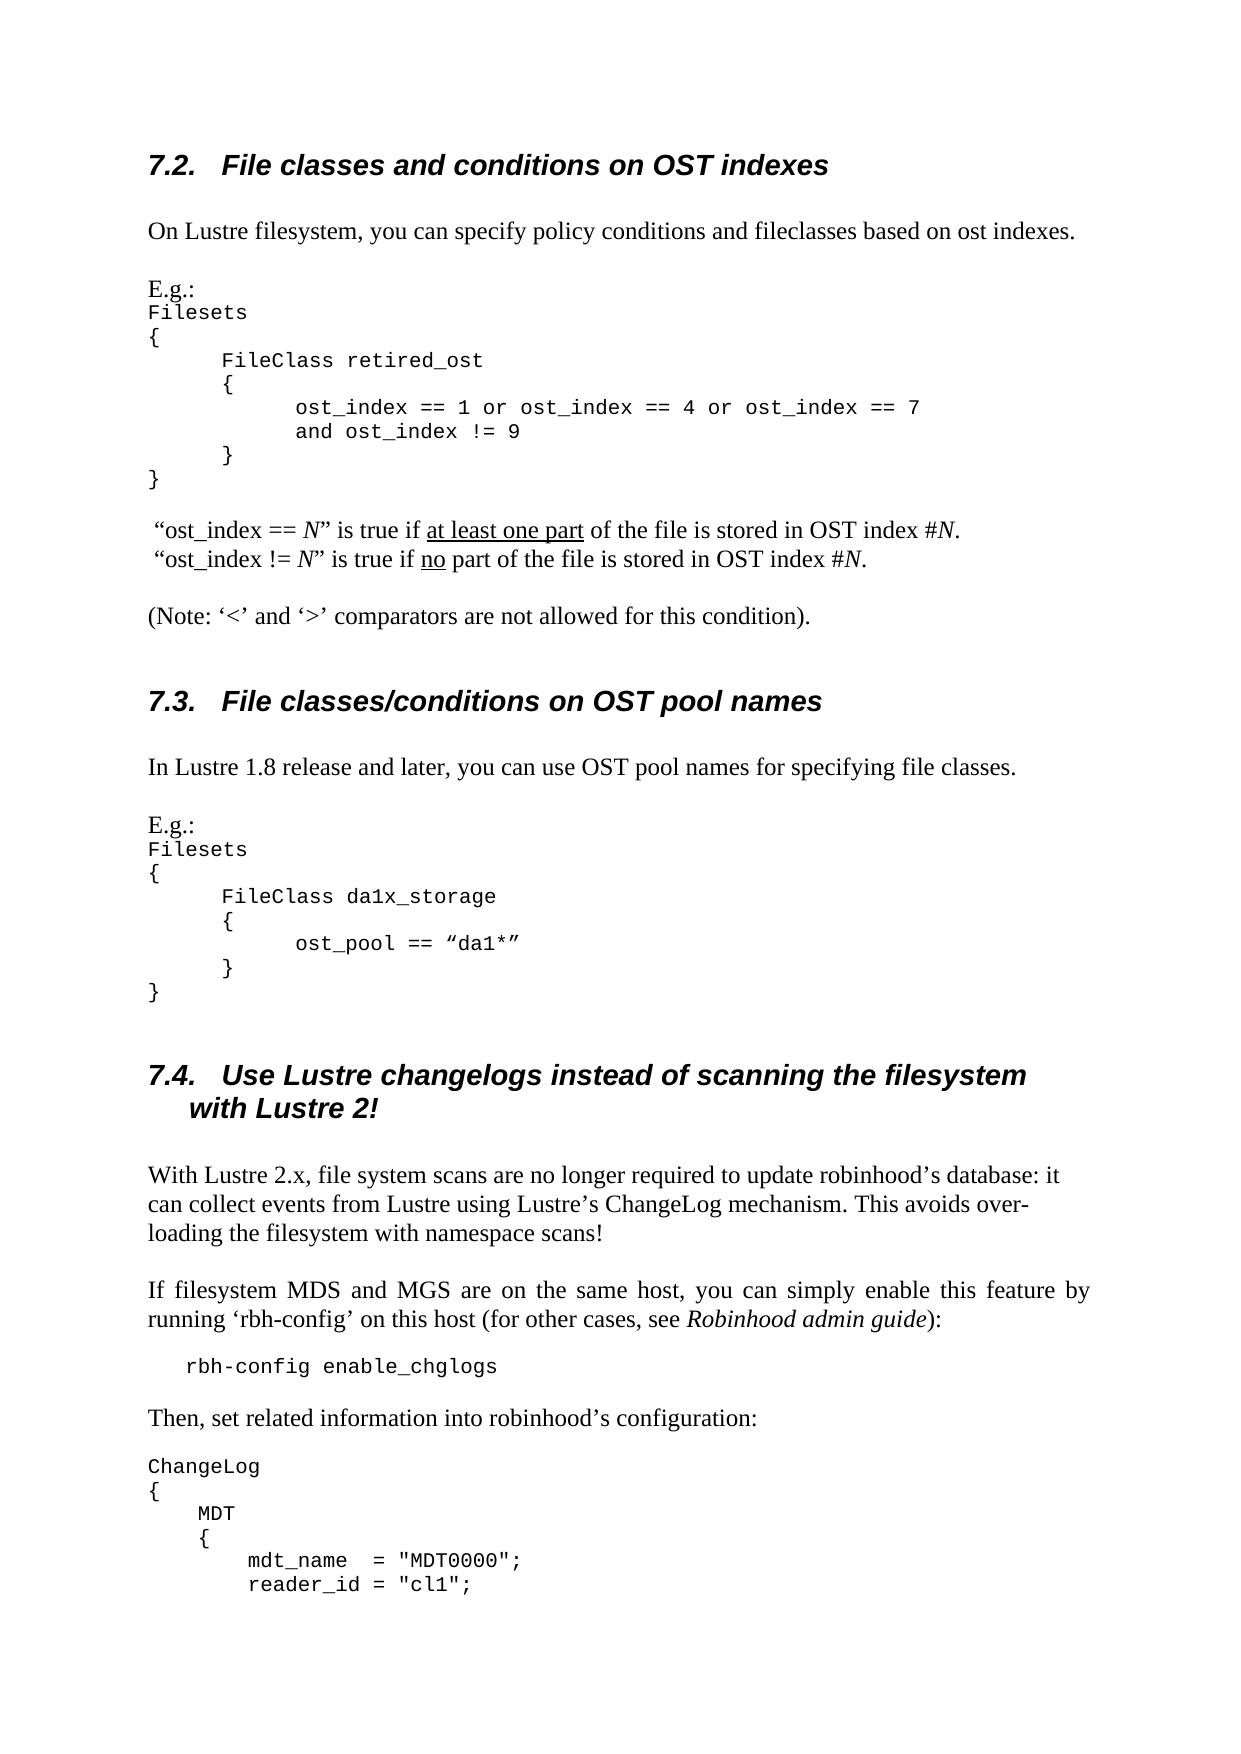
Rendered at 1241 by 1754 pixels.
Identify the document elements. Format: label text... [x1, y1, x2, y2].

text FileClass retired_ost [148, 350, 1093, 373]
text (Note: ‘<’ and ‘>’ comparators are not allowed for this condition). [148, 601, 1093, 630]
text } [148, 444, 1093, 468]
text On Lustre filesystem, you can specify policy conditions and fileclasses based on ost indexes. [148, 187, 1093, 245]
text E.g.: [148, 810, 1093, 839]
text “ost_index != N” is true if no part of the file is stored in OST index #N. [148, 544, 1093, 573]
subtitle File classes/conditions on OST pool names [148, 684, 1093, 717]
text With Lustre 2.x, file system scans are no longer required to update robinhood’s database: it can collect events from Lustre using Lustre’s ChangeLog mechanism. This avoids over-loading the filesystem with namespace scans! [148, 1160, 1093, 1246]
text } [148, 981, 1093, 1004]
text ost_pool == “da1*” [148, 933, 1093, 957]
text “ost_index == N” is true if at least one part of the file is stored in OST index #N. [148, 515, 1093, 544]
text In Lustre 1.8 release and later, you can use OST pool names for specifying file classes. [148, 752, 1093, 781]
text Filesets [148, 302, 1093, 326]
text Filesets [148, 839, 1093, 862]
text } [148, 957, 1093, 981]
subtitle File classes and conditions on OST indexes [148, 148, 1093, 181]
text mdt_name = "MDT0000"; [148, 1551, 1093, 1574]
text { [148, 1527, 1093, 1551]
text { [148, 862, 1093, 886]
text If filesystem MDS and MGS are on the same host, you can simply enable this feature by running ‘rbh-config’ on this host (for other cases, see Robinhood admin guide): [148, 1275, 1093, 1333]
text E.g.: [148, 274, 1093, 302]
text rbh-config enable_chglogs [148, 1356, 1093, 1380]
text { [148, 373, 1093, 397]
text reader_id = "cl1"; [148, 1574, 1093, 1598]
text } [148, 468, 1093, 492]
text { [148, 910, 1093, 933]
text Then, set related information into robinhood’s configuration: [148, 1403, 1093, 1432]
text ost_index == 1 or ost_index == 4 or ost_index == 7 [148, 397, 1093, 421]
text MDT [148, 1503, 1093, 1527]
text and ost_index != 9 [148, 421, 1093, 444]
text FileClass da1x_storage [148, 886, 1093, 910]
subtitle Use Lustre changelogs instead of scanning the filesystem with Lustre 2! [148, 1058, 1093, 1125]
text ChangeLog [148, 1456, 1093, 1479]
text { [148, 326, 1093, 350]
text { [148, 1479, 1093, 1503]
